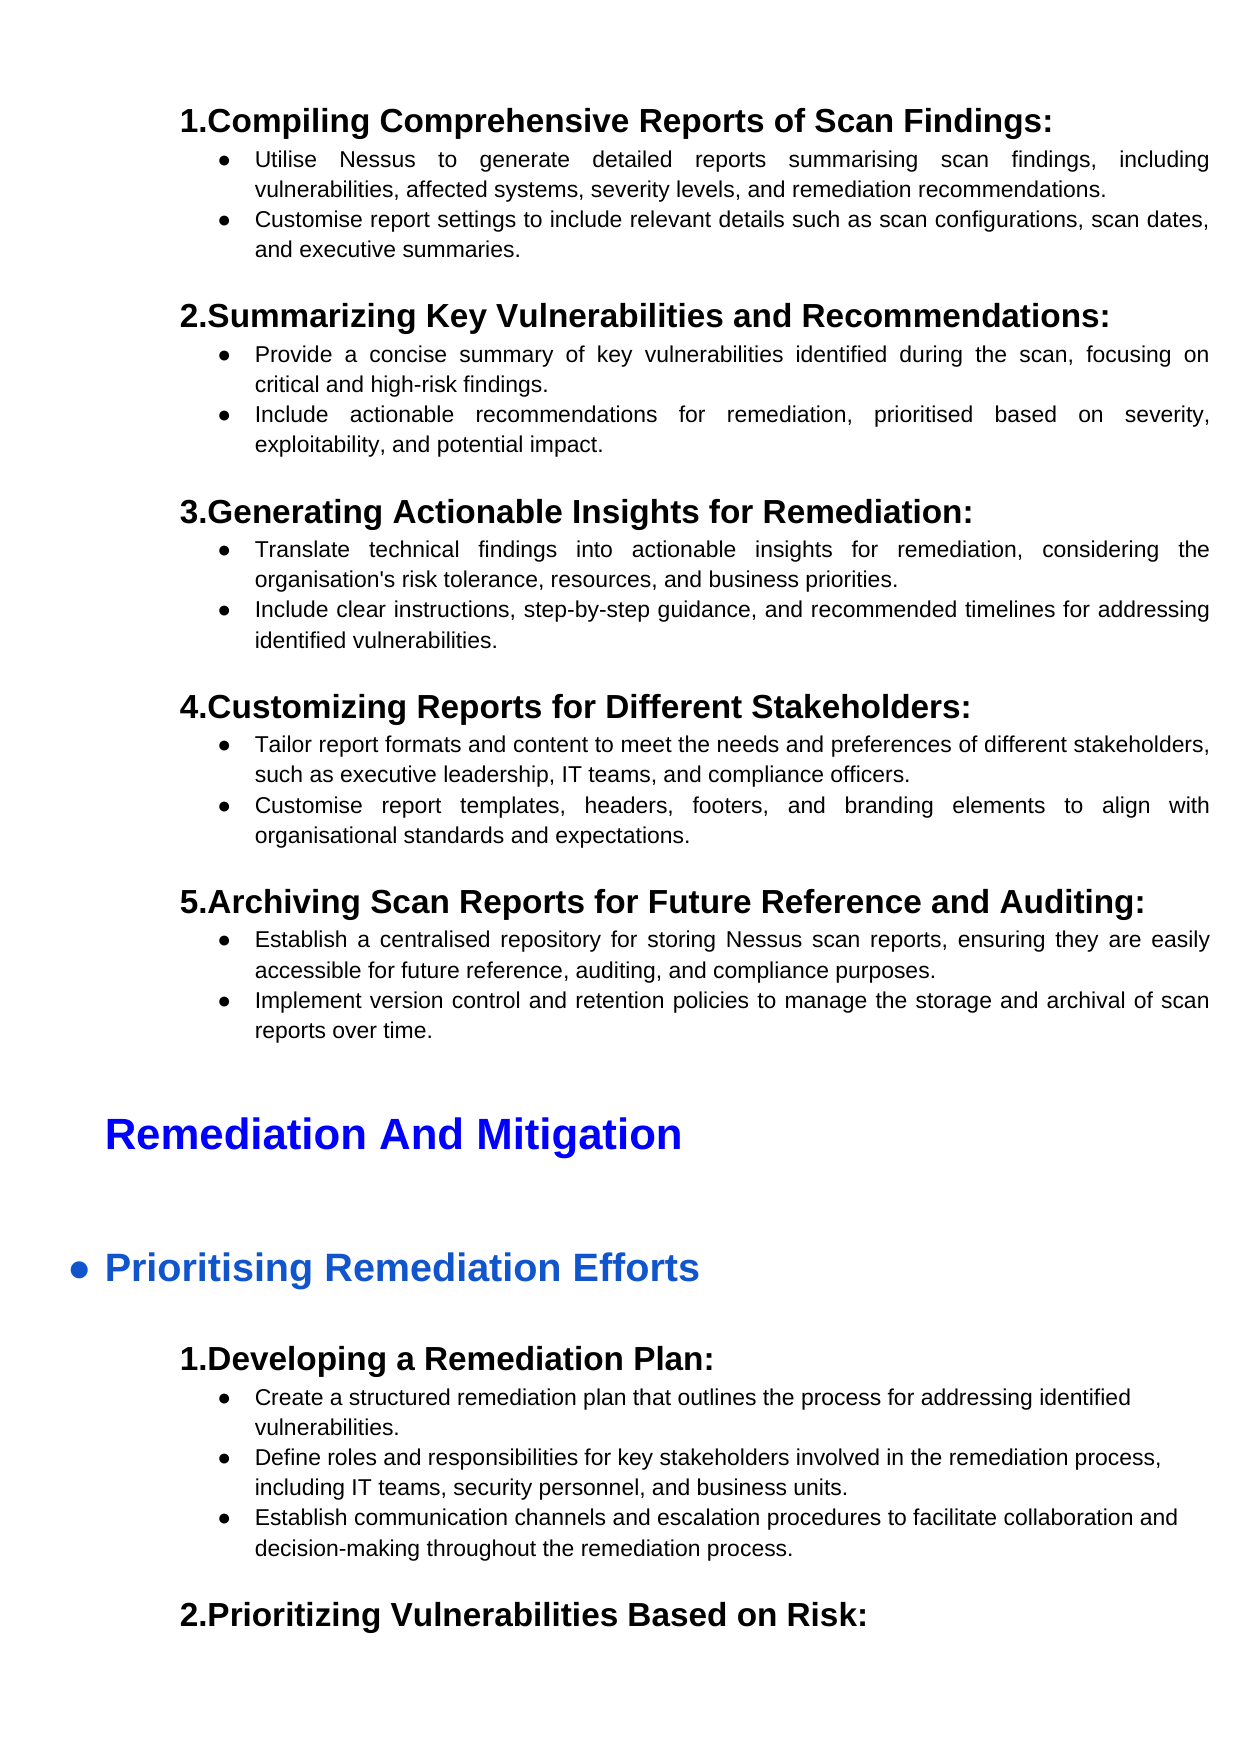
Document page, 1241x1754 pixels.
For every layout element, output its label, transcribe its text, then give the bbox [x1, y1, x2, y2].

subtitle Remediation And Mitigation [104, 1109, 1211, 1159]
list Utilise Nessus to generate detailed reports summarising scan findings, including vulnerabilities, affected systems, severity levels, and remediation recommendations. [217, 146, 1211, 202]
list Define roles and responsibilities for key stakeholders involved in the remediation process, including IT teams, security personnel, and business units. [217, 1444, 1211, 1500]
list Customise report templates, headers, footers, and branding elements to align with organisational standards and expectations. [217, 792, 1211, 848]
text 3.Generating Actionable Insights for Remediation: [179, 492, 1211, 530]
list Implement version control and retention policies to manage the storage and archival of scan reports over time. [217, 987, 1211, 1043]
text 2.Prioritizing Vulnerabilities Based on Risk: [179, 1595, 1211, 1633]
list Include actionable recommendations for remediation, prioritised based on severity, exploitability, and potential impact. [217, 401, 1211, 458]
list Create a structured remediation plan that outlines the process for addressing identified vulnerabilities. [217, 1383, 1211, 1440]
list Provide a concise summary of key vulnerabilities identified during the scan, focusing on critical and high-risk findings. [217, 341, 1211, 397]
list Translate technical findings into actionable insights for remediation, considering the organisation's risk tolerance, resources, and business priorities. [217, 536, 1211, 592]
text 1.Developing a Remediation Plan: [179, 1339, 1211, 1378]
list Tailor report formats and content to meet the needs and preferences of different stakeholders, such as executive leadership, IT teams, and compliance officers. [217, 731, 1211, 788]
text 2.Summarizing Key Vulnerabilities and Recommendations: [179, 297, 1211, 335]
subtitle Prioritising Remediation Efforts [67, 1244, 1211, 1289]
text 1.Compiling Comprehensive Reports of Scan Findings: [179, 101, 1211, 140]
list Customise report settings to include relevant details such as scan configurations, scan dates, and executive summaries. [217, 206, 1211, 262]
list Establish communication channels and escalation procedures to facilitate collaboration and decision-making throughout the remediation process. [217, 1504, 1211, 1561]
list Establish a centralised repository for storing Nessus scan reports, ensuring they are easily accessible for future reference, auditing, and compliance purposes. [217, 926, 1211, 983]
text 4.Customizing Reports for Different Stakeholders: [179, 687, 1211, 725]
text 5.Archiving Scan Reports for Future Reference and Auditing: [179, 882, 1211, 921]
list Include clear instructions, step-by-step guidance, and recommended timelines for addressing identified vulnerabilities. [217, 596, 1211, 653]
